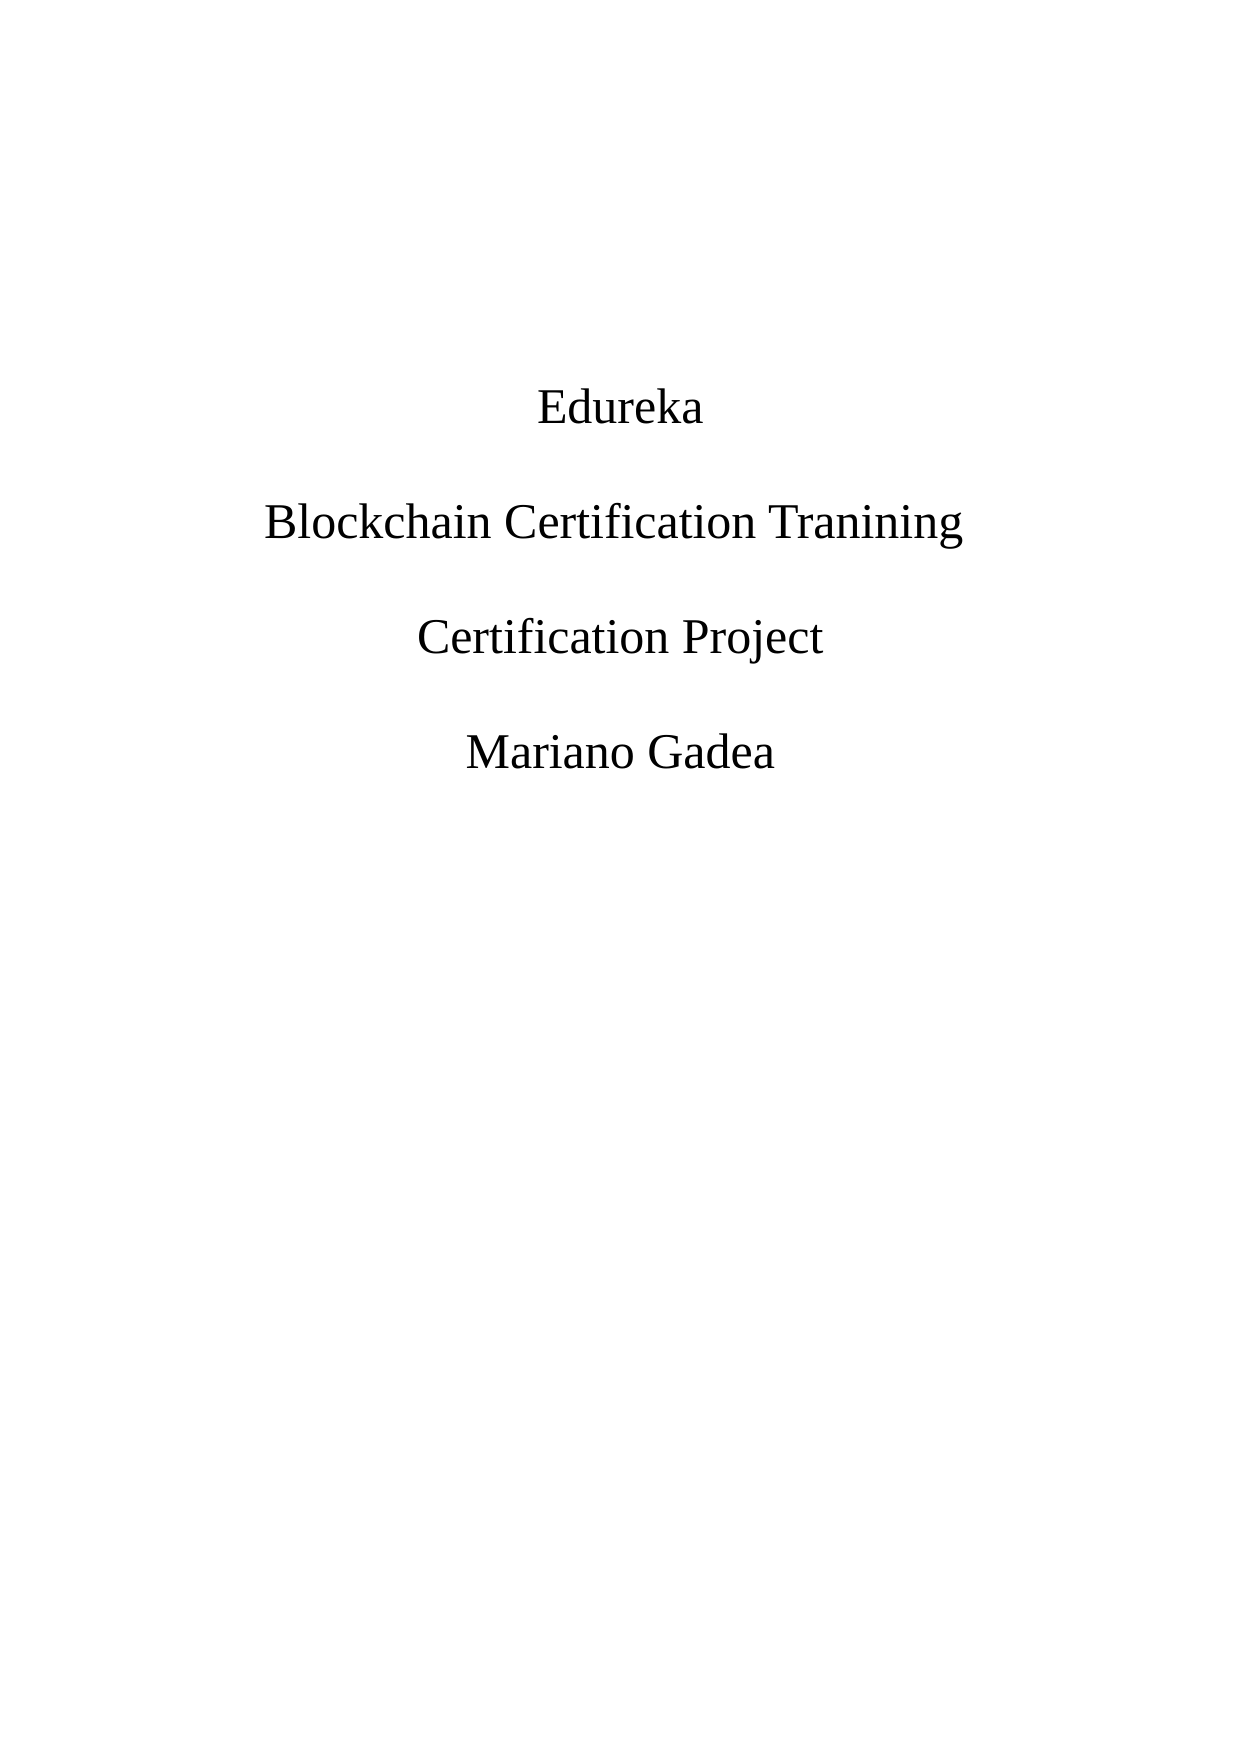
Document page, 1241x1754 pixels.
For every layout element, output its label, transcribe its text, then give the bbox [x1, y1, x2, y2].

text Edureka [118, 377, 1122, 434]
text Blockchain Certification Tranining [118, 492, 1122, 549]
text Mariano Gadea [118, 722, 1122, 779]
text Certification Project [118, 607, 1122, 664]
